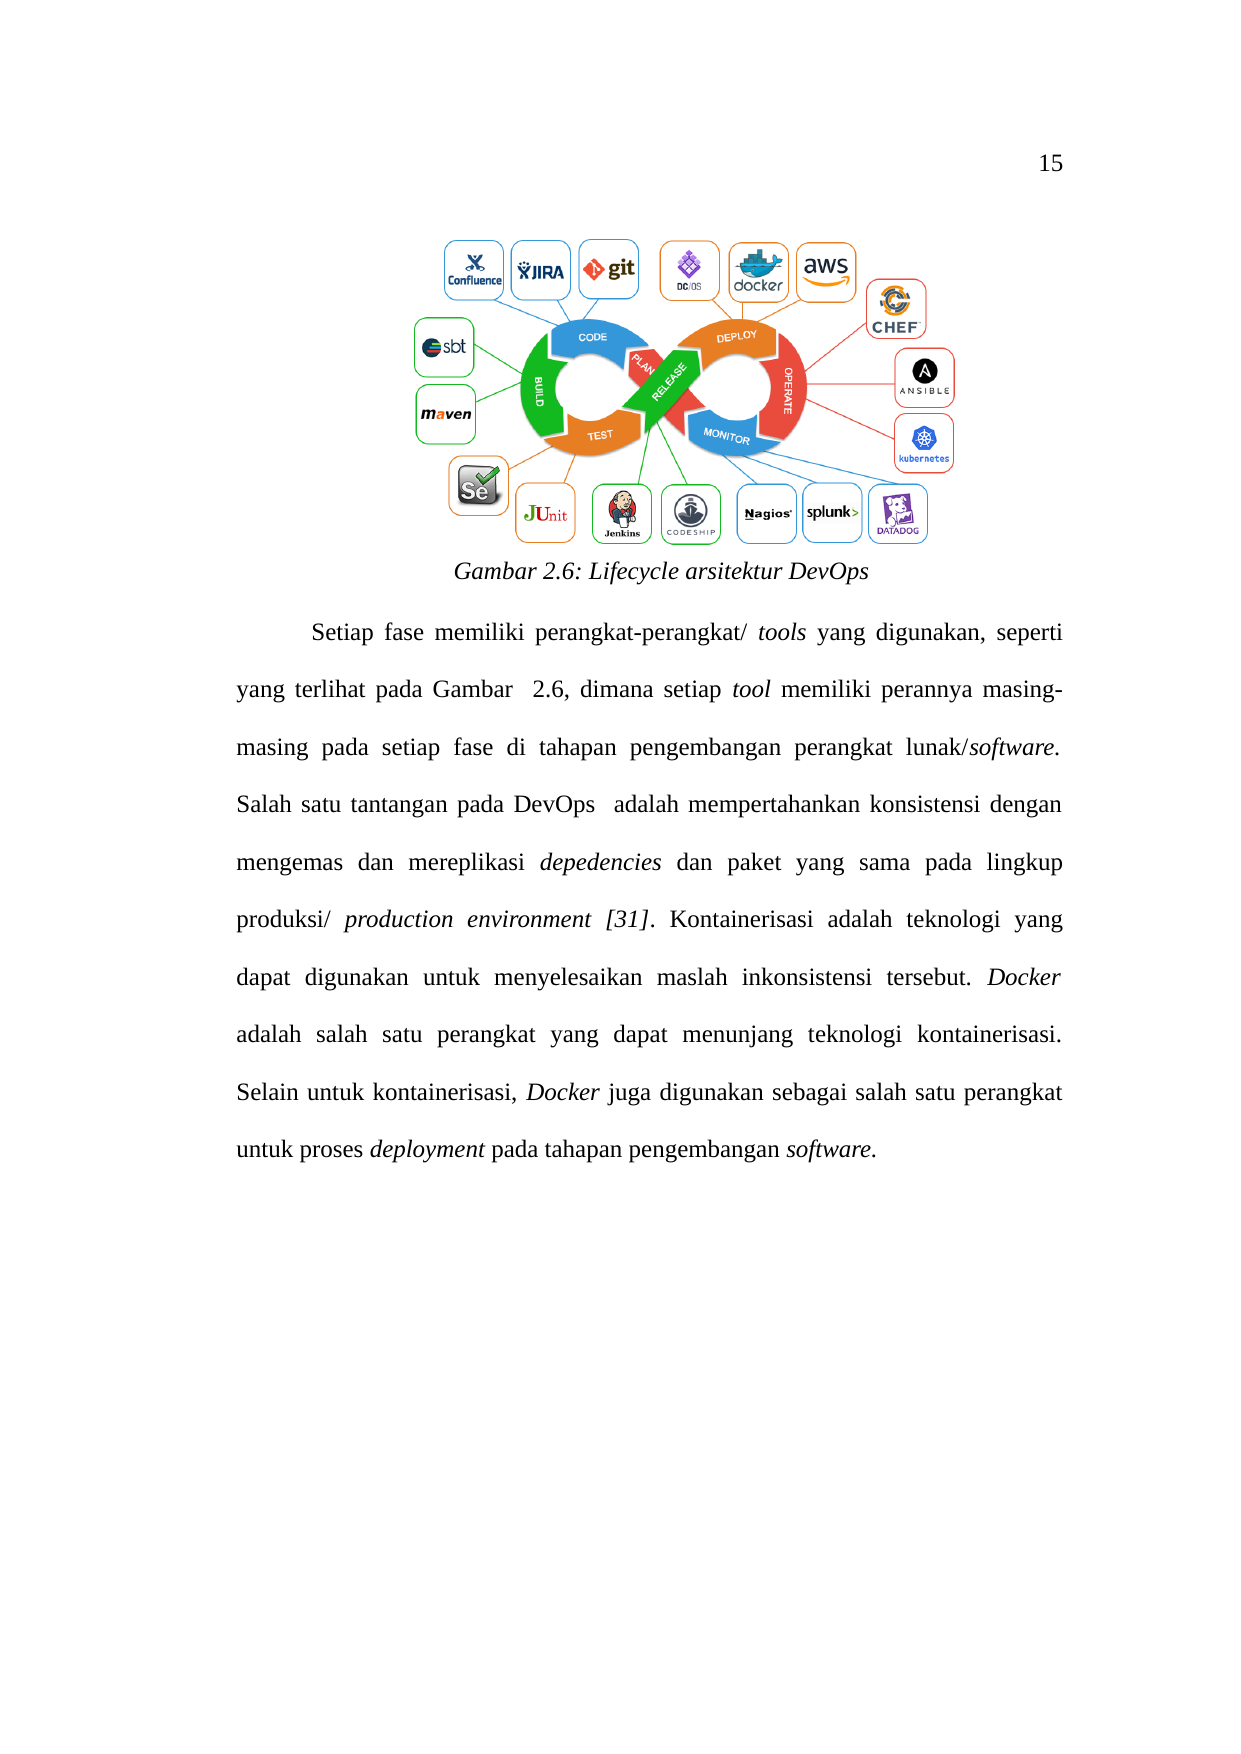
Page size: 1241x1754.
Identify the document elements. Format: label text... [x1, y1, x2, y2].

text Gambar 2.6: Lifecycle arsitektur DevOps [378, 556, 997, 585]
text Setiap fase memiliki perangkat-perangkat/ tools yang digunakan, seperti yang terlihat pada Gambar 2.6, dimana setiap tool memiliki perannya masing-masing pada setiap fase di tahapan pengembangan perangkat lunak/software. Salah satu tantangan pada DevOps adalah mempertahankan konsistensi dengan mengemas dan mereplikasi depedencies dan paket yang sama pada lingkup produksi/ production environment [31]. Kontainerisasi adalah teknologi yang dapat digunakan untuk menyelesaikan maslah inkonsistensi tersebut. Docker adalah salah satu perangkat yang dapat menunjang teknologi kontainerisasi. Selain untuk kontainerisasi, Docker juga digunakan sebagai salah satu perangkat untuk proses deployment pada tahapan pengembangan software. [236, 617, 1063, 1163]
picture [378, 227, 997, 556]
